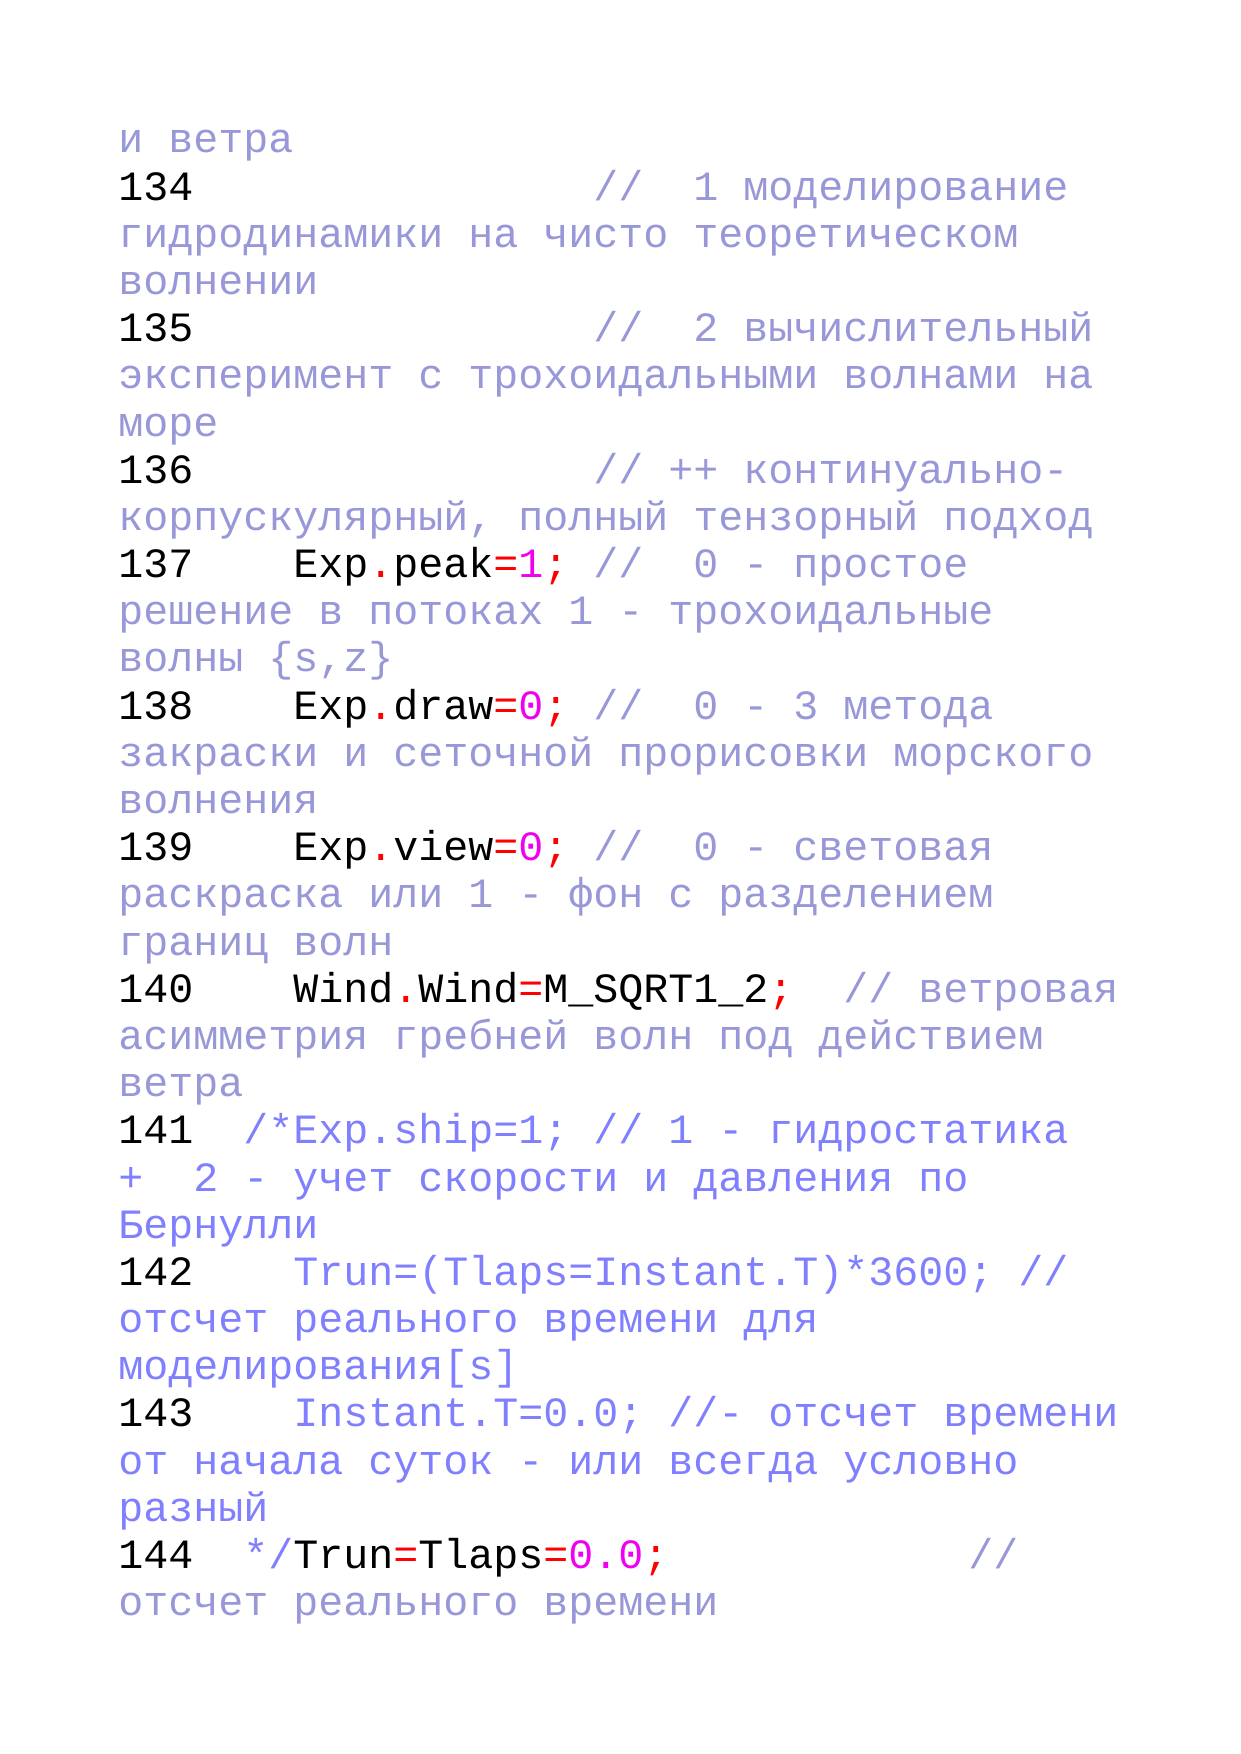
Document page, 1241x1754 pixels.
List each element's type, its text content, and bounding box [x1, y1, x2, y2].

subtitle 136 // ++ континуально-корпускулярный, полный тензорный подход [118, 448, 1122, 543]
subtitle 134 // 1 моделирование гидродинамики на чисто теоретическом волнении [118, 165, 1122, 307]
subtitle 140 Wind.Wind=M_SQRT1_2; // ветровая асимметрия гребней волн под действием ветра [118, 967, 1122, 1109]
subtitle 144 */Trun=Tlaps=0.0; // отсчет реального времени [118, 1534, 1122, 1628]
subtitle 137 Exp.peak=1; // 0 - простое решение в потоках 1 - трохоидальные волны {s,z} [118, 543, 1122, 684]
subtitle 142 Trun=(Tlaps=Instant.T)*3600; // отсчет реального времени для моделирования[s] [118, 1251, 1122, 1392]
subtitle 138 Exp.draw=0; // 0 - 3 метода закраски и сеточной прорисовки морского волнения [118, 684, 1122, 826]
subtitle 143 Instant.T=0.0; //- отсчет времени от начала суток - или всегда условно разный [118, 1392, 1122, 1534]
subtitle и ветра [118, 118, 1122, 165]
subtitle 135 // 2 вычислительный эксперимент с трохоидальными волнами на море [118, 307, 1122, 448]
subtitle 141 /*Exp.ship=1; // 1 - гидростатика + 2 - учет скорости и давления по Бернулли [118, 1109, 1122, 1251]
subtitle 139 Exp.view=0; // 0 - световая раскраска или 1 - фон с разделением границ волн [118, 826, 1122, 967]
